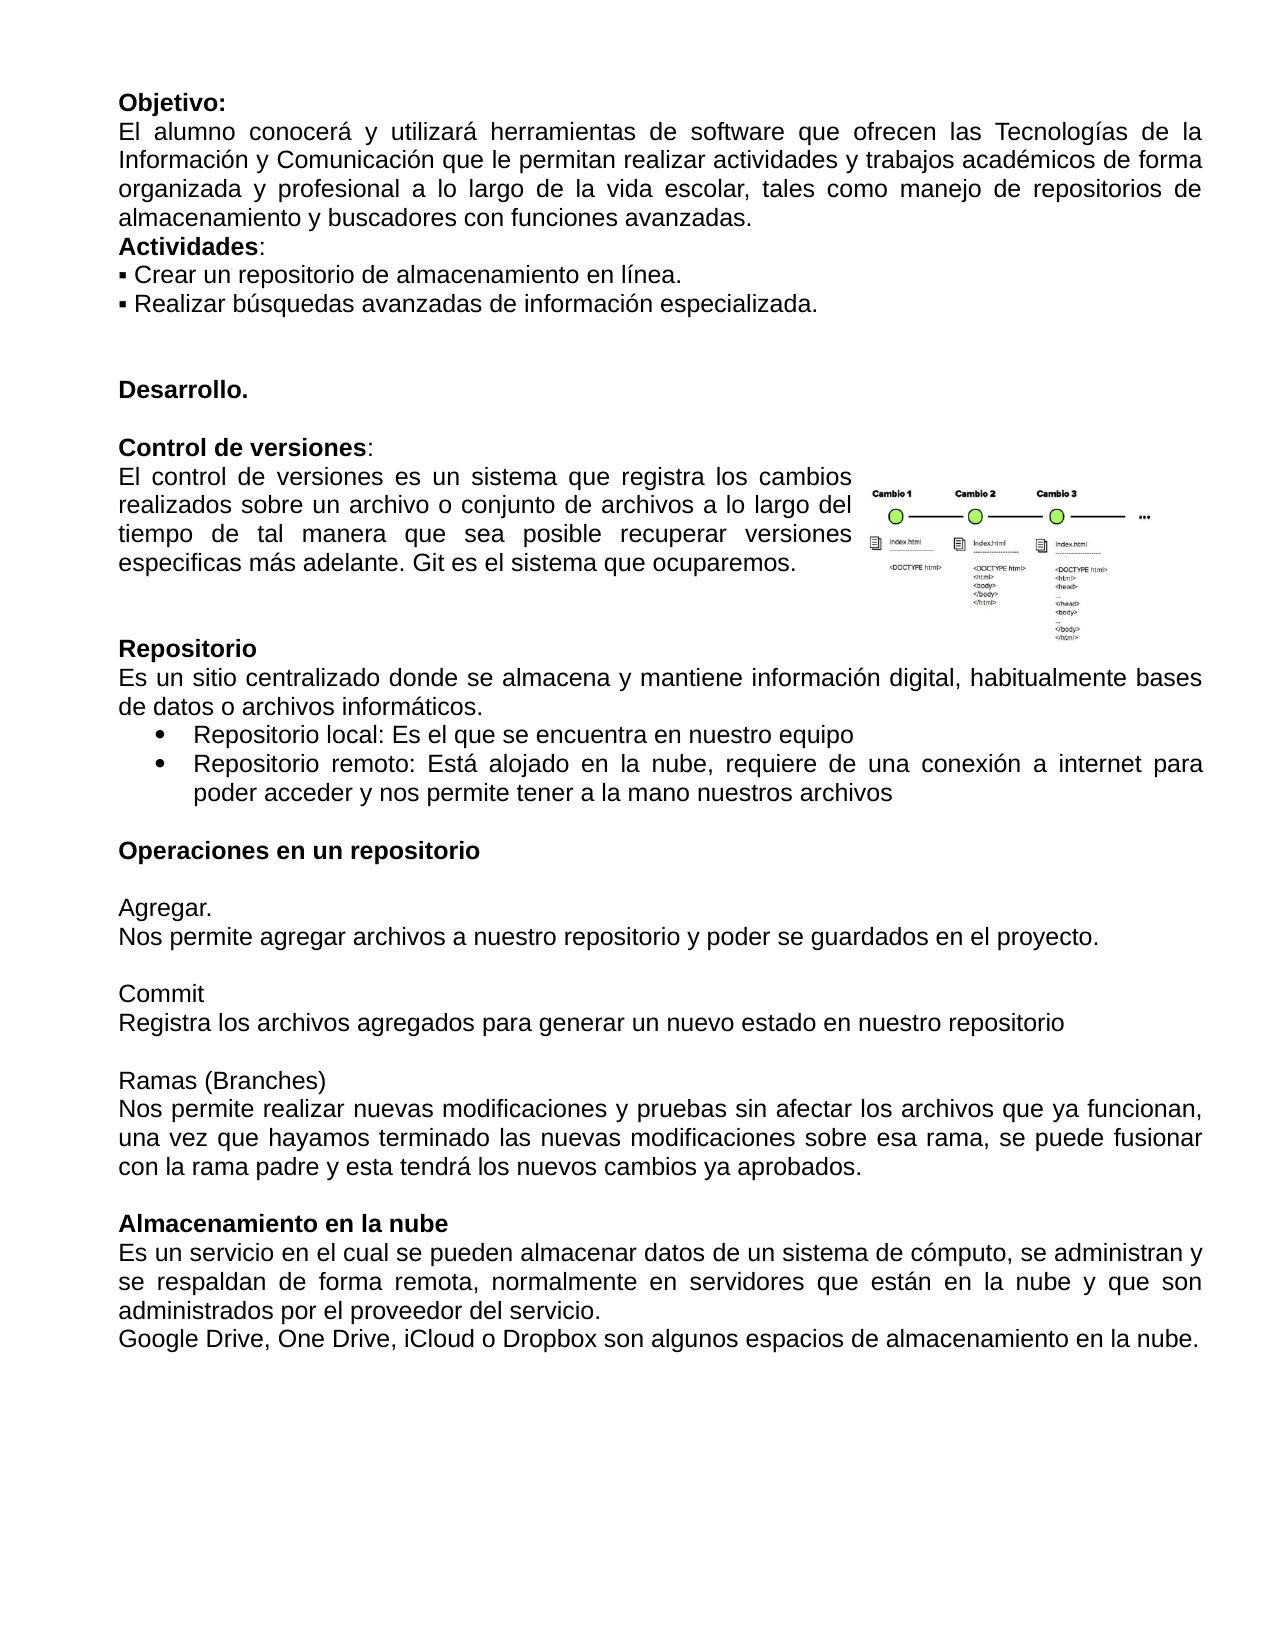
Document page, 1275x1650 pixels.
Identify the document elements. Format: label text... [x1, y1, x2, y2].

list Repositorio remoto: Está alojado en la nube, requiere de una conexión a internet para poder acceder y nos permite tener a la mano nuestros archivos [156, 749, 1205, 807]
text Almacenamiento en la nube [118, 1209, 1205, 1238]
text Desarrollo. [118, 375, 1205, 404]
text Google Drive, One Drive, iCloud o Dropbox son algunos espacios de almacenamiento en la nube. [118, 1324, 1205, 1353]
text Repositorio [118, 634, 1205, 663]
text Agregar. [118, 893, 1205, 922]
list Repositorio local: Es el que se encuentra en nuestro equipo [156, 720, 1205, 749]
text Operaciones en un repositorio [118, 836, 1205, 864]
text Control de versiones: [118, 433, 1205, 462]
text Nos permite agregar archivos a nuestro repositorio y poder se guardados en el proyecto. [118, 922, 1205, 951]
text El alumno conocerá y utilizará herramientas de software que ofrecen las Tecnologías de la Información y Comunicación que le permitan realizar actividades y trabajos académicos de forma organizada y profesional a lo largo de la vida escolar, tales como manejo de repositorios de almacenamiento y buscadores con funciones avanzadas. [118, 117, 1205, 232]
text Objetivo: [118, 88, 1205, 117]
text Registra los archivos agregados para generar un nuevo estado en nuestro repositorio [118, 1008, 1205, 1037]
text El control de versiones es un sistema que registra los cambios realizados sobre un archivo o conjunto de archivos a lo largo del tiempo de tal manera que sea posible recuperar versiones especificas más adelante. Git es el sistema que ocuparemos. [118, 462, 1205, 577]
text ▪ Crear un repositorio de almacenamiento en línea. [118, 260, 1205, 289]
text Commit [118, 979, 1205, 1008]
text Es un sitio centralizado donde se almacena y mantiene información digital, habitualmente bases de datos o archivos informáticos. [118, 663, 1205, 720]
text Es un servicio en el cual se pueden almacenar datos de un sistema de cómputo, se administran y se respaldan de forma remota, normalmente en servidores que están en la nube y que son administrados por el proveedor del servicio. [118, 1238, 1205, 1324]
text Nos permite realizar nuevas modificaciones y pruebas sin afectar los archivos que ya funcionan, una vez que hayamos terminado las nuevas modificaciones sobre esa rama, se puede fusionar con la rama padre y esta tendrá los nuevos cambios ya aprobados. [118, 1094, 1205, 1181]
text Ramas (Branches) [118, 1066, 1205, 1094]
text Actividades: [118, 232, 1205, 260]
text ▪ Realizar búsquedas avanzadas de información especializada. [118, 289, 1205, 318]
